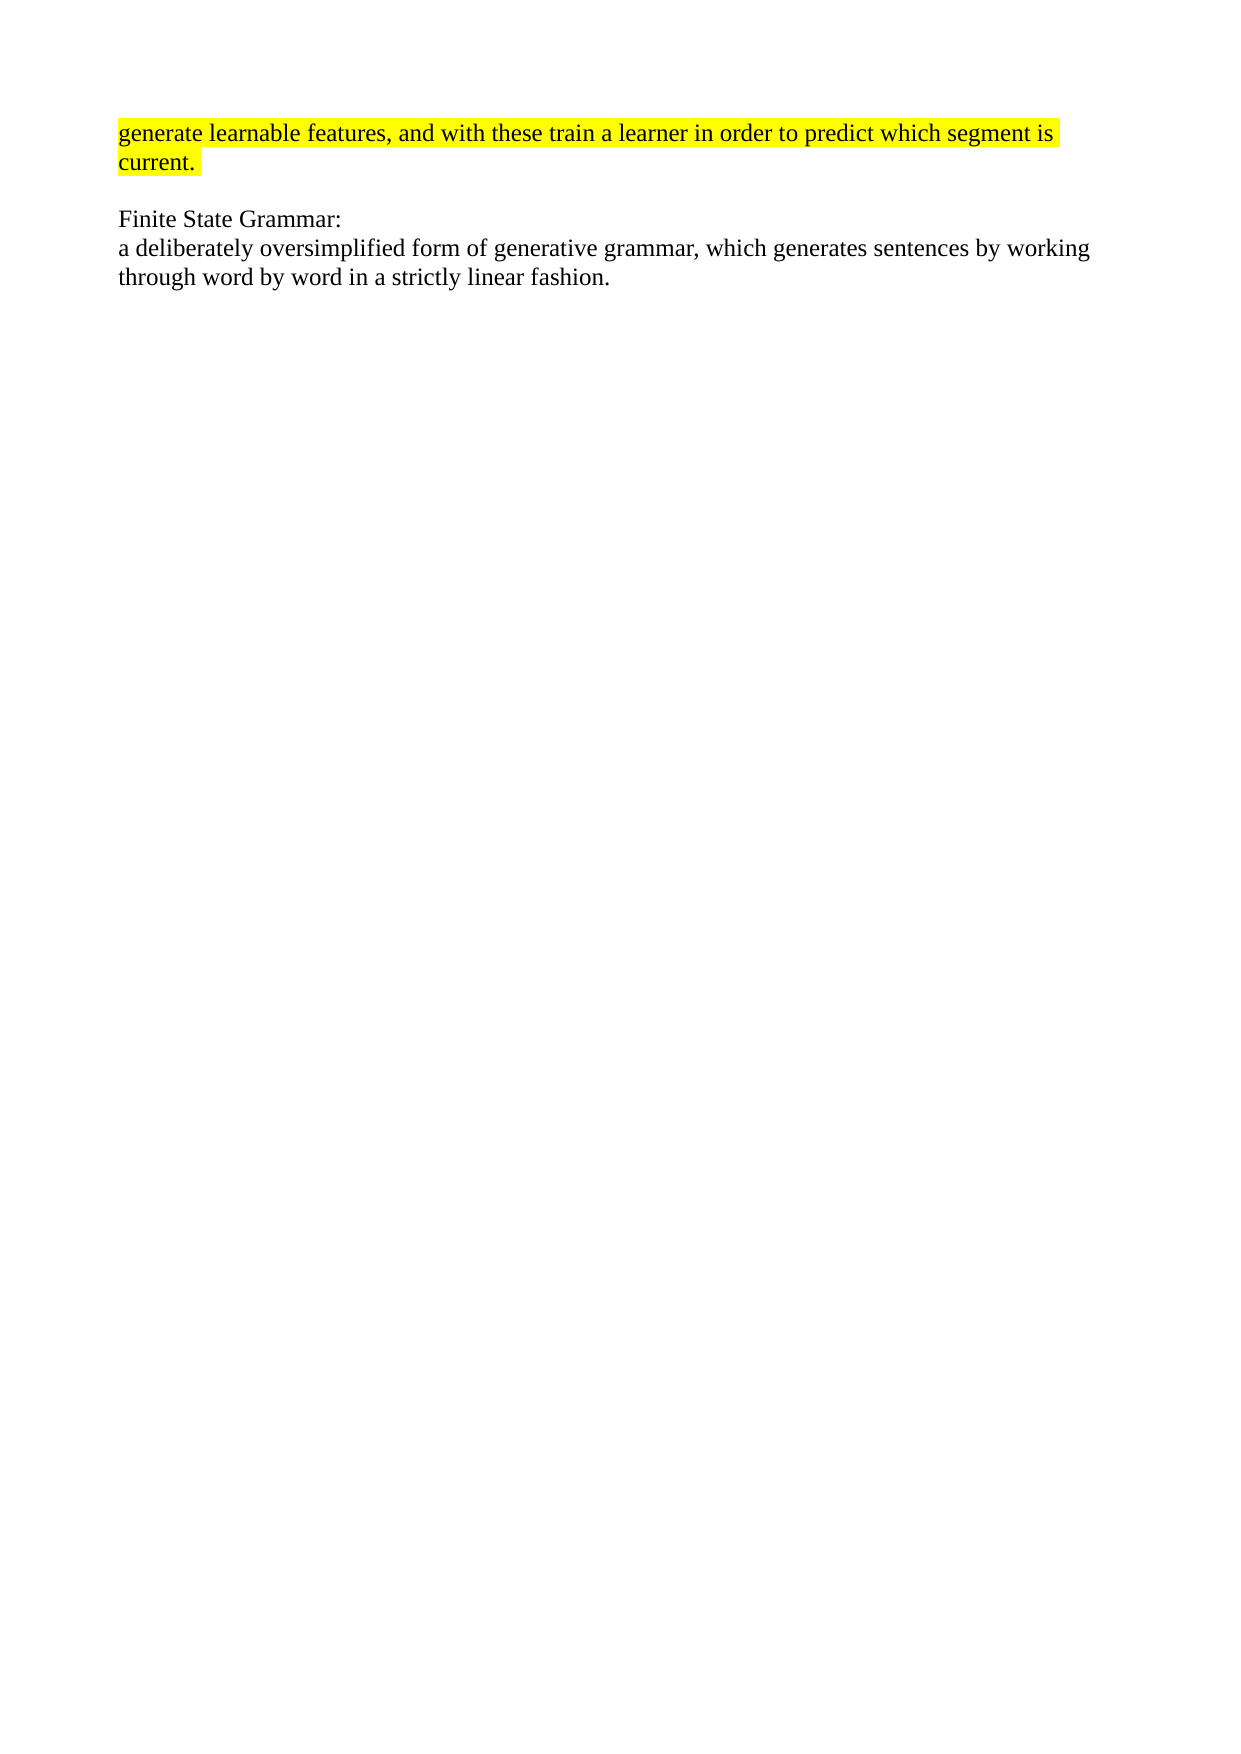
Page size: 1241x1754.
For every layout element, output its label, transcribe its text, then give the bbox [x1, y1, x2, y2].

text generate learnable features, and with these train a learner in order to predict which segment is current. [118, 118, 1122, 176]
text a deliberately oversimplified form of generative grammar, which generates sentences by working through word by word in a strictly linear fashion. [118, 233, 1122, 291]
text Finite State Grammar: [118, 204, 1122, 233]
